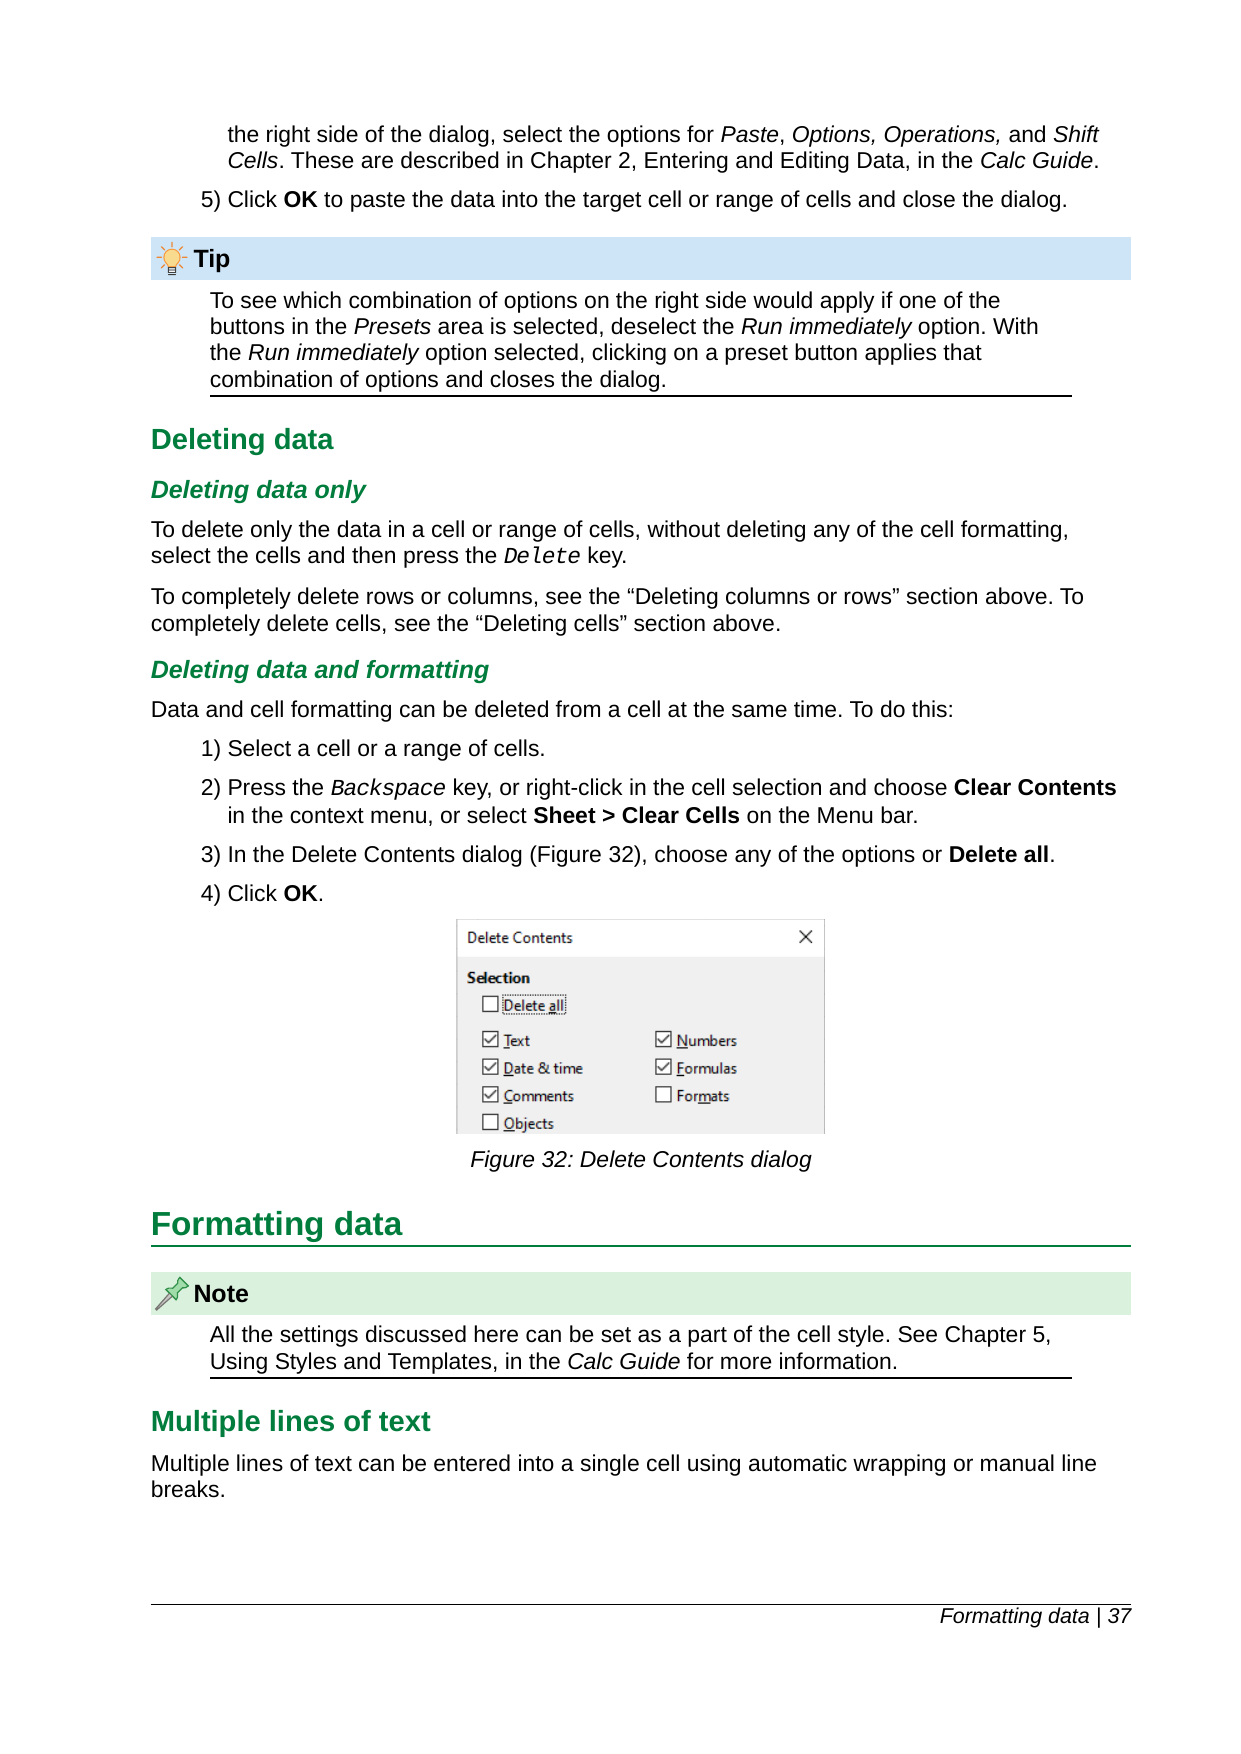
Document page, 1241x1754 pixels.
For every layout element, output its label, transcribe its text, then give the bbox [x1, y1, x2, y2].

subtitle Multiple lines of text [151, 1404, 1131, 1437]
text Multiple lines of text can be entered into a single cell using automatic wrapping or manual line breaks. [151, 1450, 1131, 1503]
list Data and cell formatting can be deleted from a cell at the same time. To do this: [151, 696, 1131, 723]
subtitle Tip [151, 237, 1131, 280]
subtitle Deleting data and formatting [151, 655, 1131, 684]
subtitle Deleting data [151, 422, 1131, 455]
list In the Delete Contents dialog (Figure 32), choose any of the options or Delete all. [227, 841, 1131, 868]
subtitle Deleting data only [151, 475, 1131, 503]
list the right side of the dialog, select the options for Paste, Options, Operations, and Shift Cells. These are described in Chapter 2, Entering and Editing Data, in the Calc Guide. [227, 121, 1131, 174]
list Select a cell or a range of cells. [227, 735, 1131, 762]
subtitle Formatting data [151, 1204, 1131, 1245]
text To completely delete rows or columns, see the “Deleting columns or rows” section above. To completely delete cells, see the “Deleting cells” section above. [151, 583, 1131, 636]
text To delete only the data in a cell or range of cells, without deleting any of the cell formatting, select the cells and then press the Delete key. [151, 516, 1131, 571]
list Press the Backspace key, or right-click in the cell selection and choose Clear Contents in the context menu, or select Sheet > Clear Cells on the Menu bar. [227, 774, 1131, 829]
list Click OK to paste the data into the target cell or range of cells and close the dialog. [227, 186, 1131, 213]
text All the settings discussed here can be set as a part of the cell style. See Chapter 5, Using Styles and Templates, in the Calc Guide for more information. [209, 1321, 1072, 1379]
picture [456, 919, 825, 1134]
text To see which combination of options on the right side would apply if one of the buttons in the Presets area is selected, deselect the Run immediately option. With the Run immediately option selected, clicking on a preset button applies that combination of options and closes the dialog. [209, 287, 1072, 397]
list Click OK. [227, 880, 1131, 907]
text Figure 32: Delete Contents dialog [456, 1146, 825, 1173]
subtitle Note [151, 1272, 1131, 1315]
